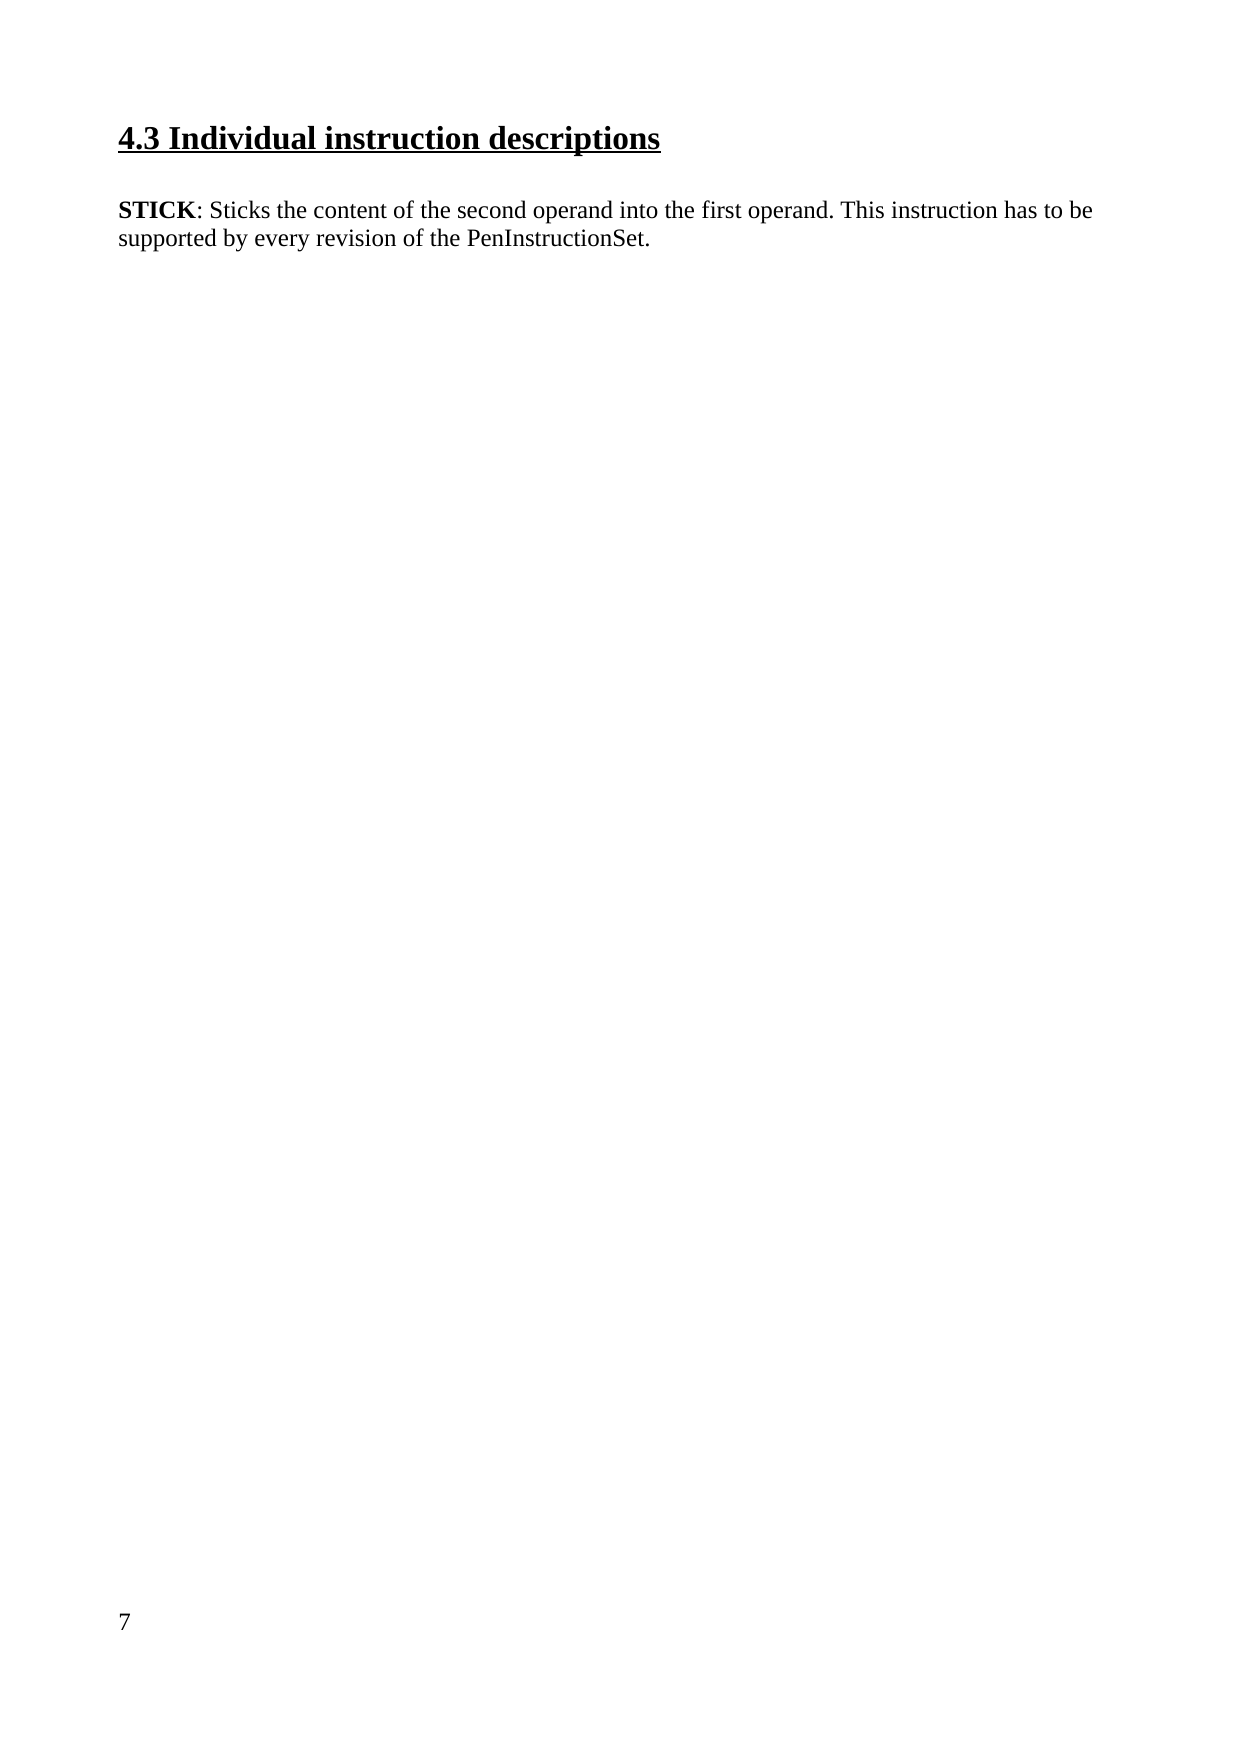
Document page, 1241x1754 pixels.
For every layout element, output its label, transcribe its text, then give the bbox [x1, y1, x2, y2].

text 4.3 Individual instruction descriptions [118, 118, 1122, 156]
text STICK: Sticks the content of the second operand into the first operand. This instruction has to be supported by every revision of the PenInstructionSet. [118, 195, 1122, 252]
